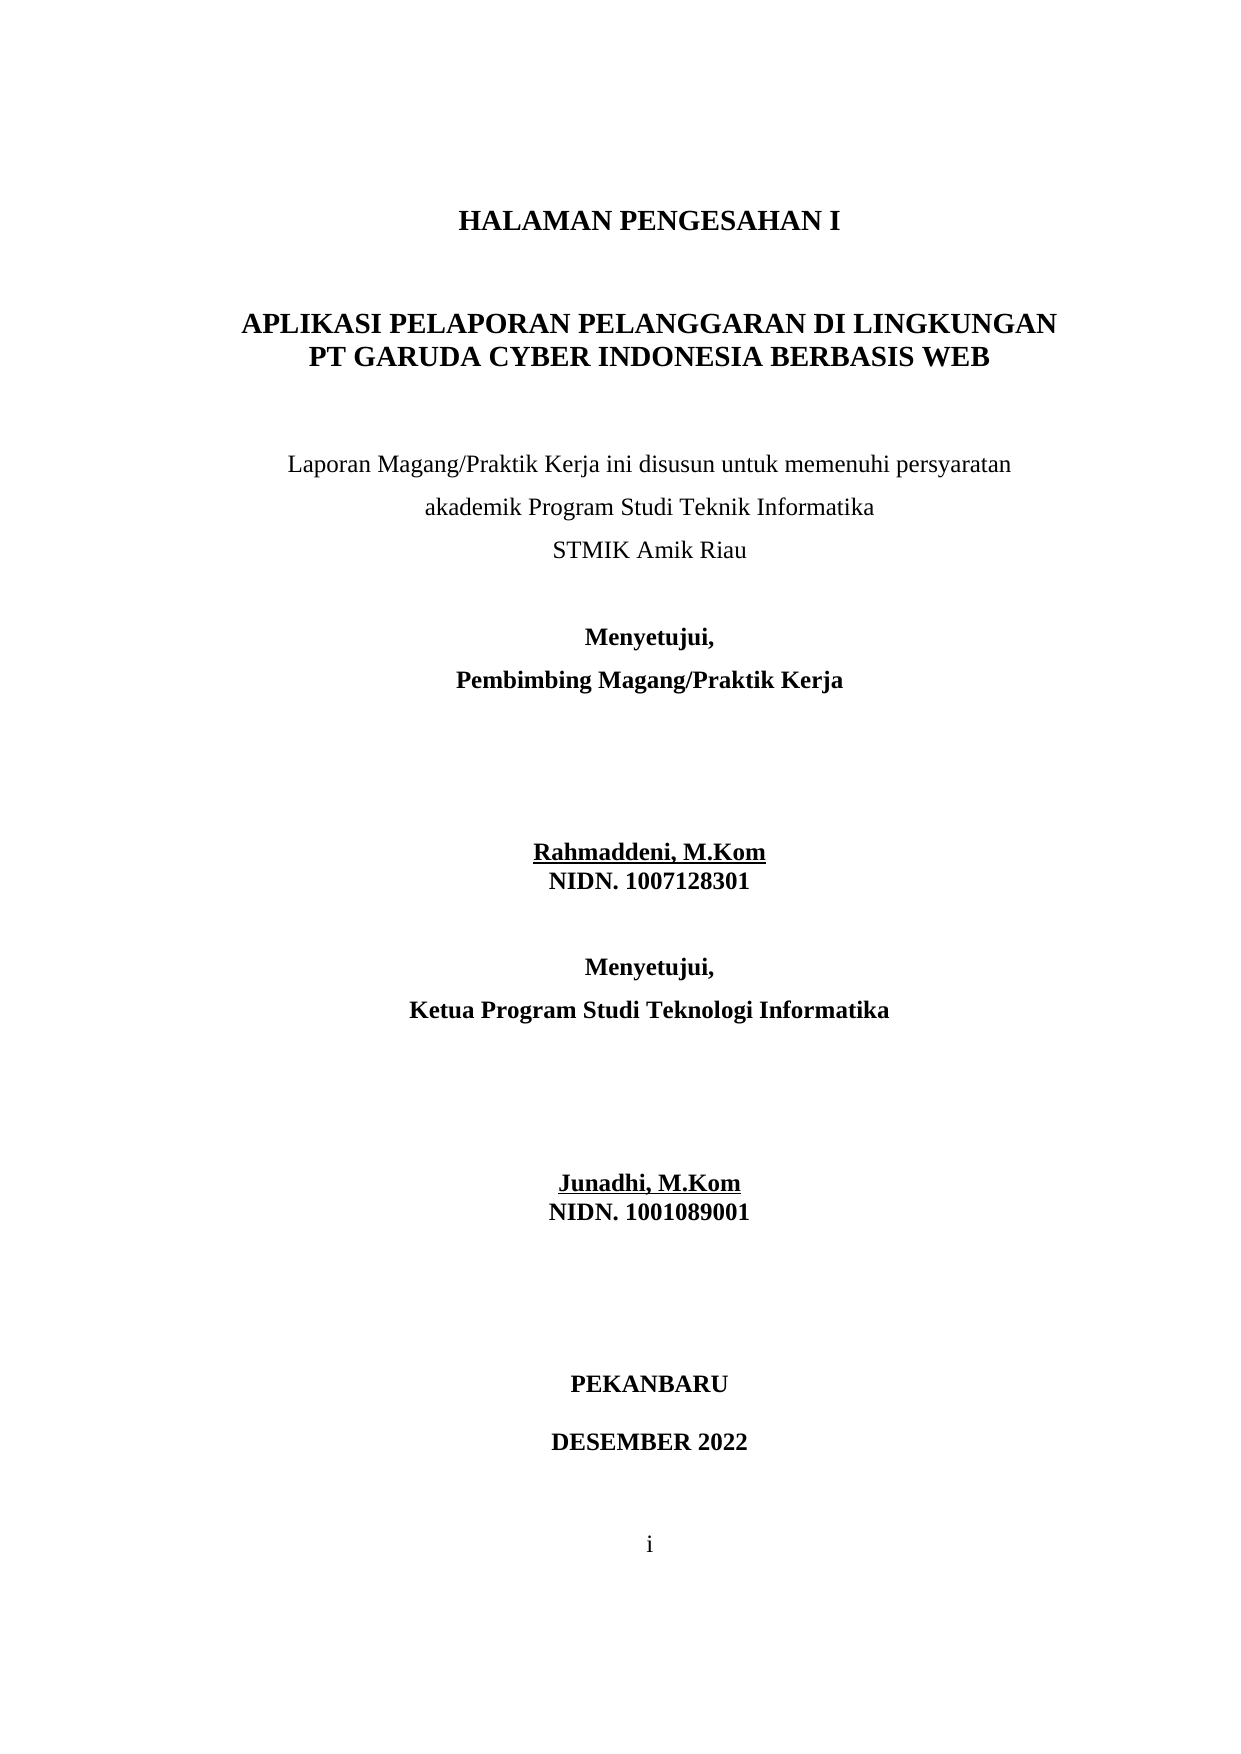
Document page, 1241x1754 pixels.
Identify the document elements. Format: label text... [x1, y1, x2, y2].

text NIDN. 1001089001 [236, 1197, 1063, 1226]
text Junadhi, M.Kom [236, 1168, 1063, 1197]
text HALAMAN PENGESAHAN I [236, 203, 1063, 236]
text Menyetujui, [236, 952, 1063, 981]
text APLIKASI PELAPORAN PELANGGARAN DI LINGKUNGAN PT GARUDA CYBER INDONESIA BERBASIS WEB [236, 306, 1063, 373]
text Ketua Program Studi Teknologi Informatika [236, 996, 1063, 1024]
text NIDN. 1007128301 [236, 866, 1063, 895]
text STMIK Amik Riau [236, 536, 1063, 564]
text akademik Program Studi Teknik Informatika [236, 492, 1063, 521]
text Rahmaddeni, M.Kom [236, 837, 1063, 866]
text Laporan Magang/Praktik Kerja ini disusun untuk memenuhi persyaratan [236, 449, 1063, 478]
text DESEMBER 2022 [236, 1427, 1063, 1456]
text Pembimbing Magang/Praktik Kerja [236, 665, 1063, 694]
text PEKANBARU [236, 1369, 1063, 1398]
text Menyetujui, [236, 622, 1063, 651]
